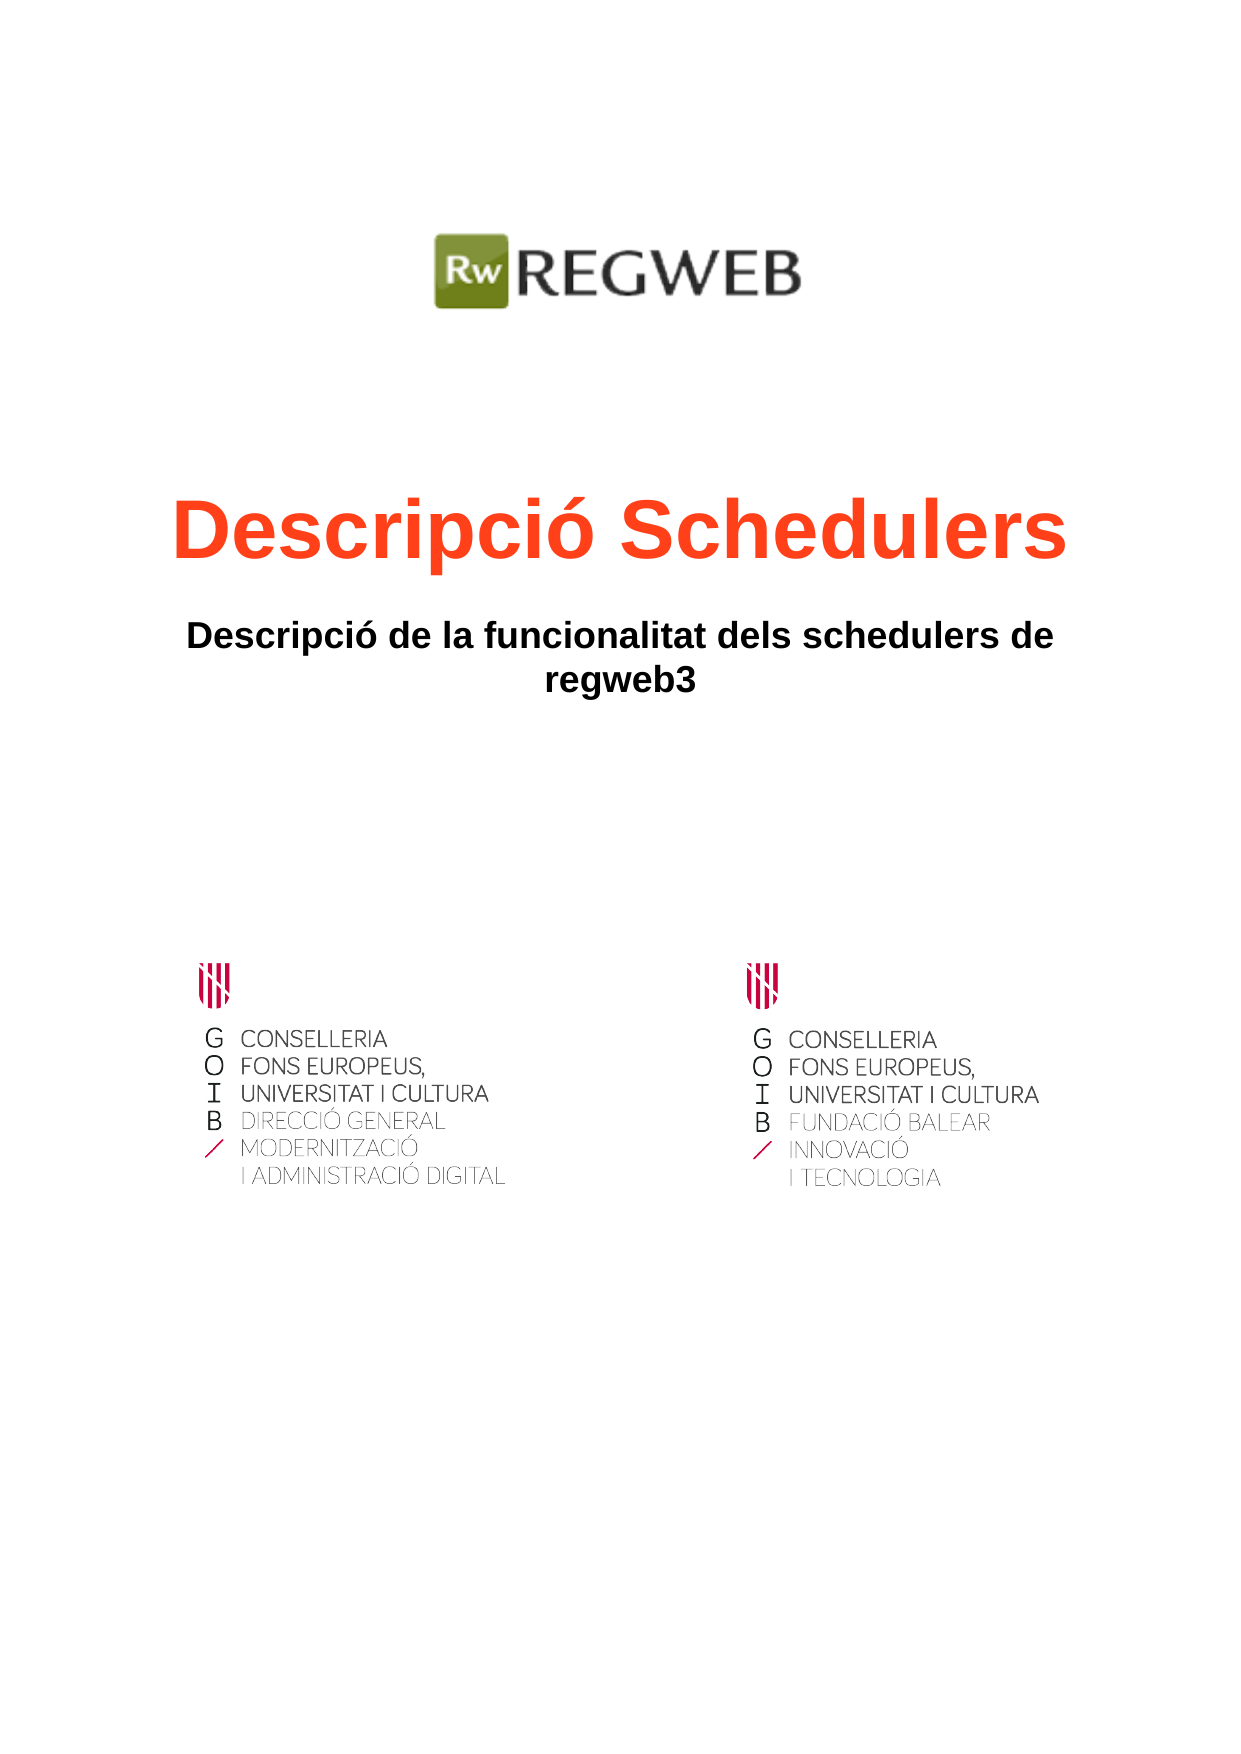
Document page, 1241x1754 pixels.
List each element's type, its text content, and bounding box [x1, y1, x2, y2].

picture [432, 223, 808, 324]
picture [729, 948, 1056, 1202]
picture [181, 948, 523, 1199]
subtitle Descripció de la funcionalitat dels schedulers de regweb3 [118, 614, 1122, 700]
table_header [586, 943, 664, 1245]
table_header [118, 943, 586, 1245]
table_header [664, 943, 1122, 1245]
title Descripció Schedulers [118, 480, 1122, 576]
